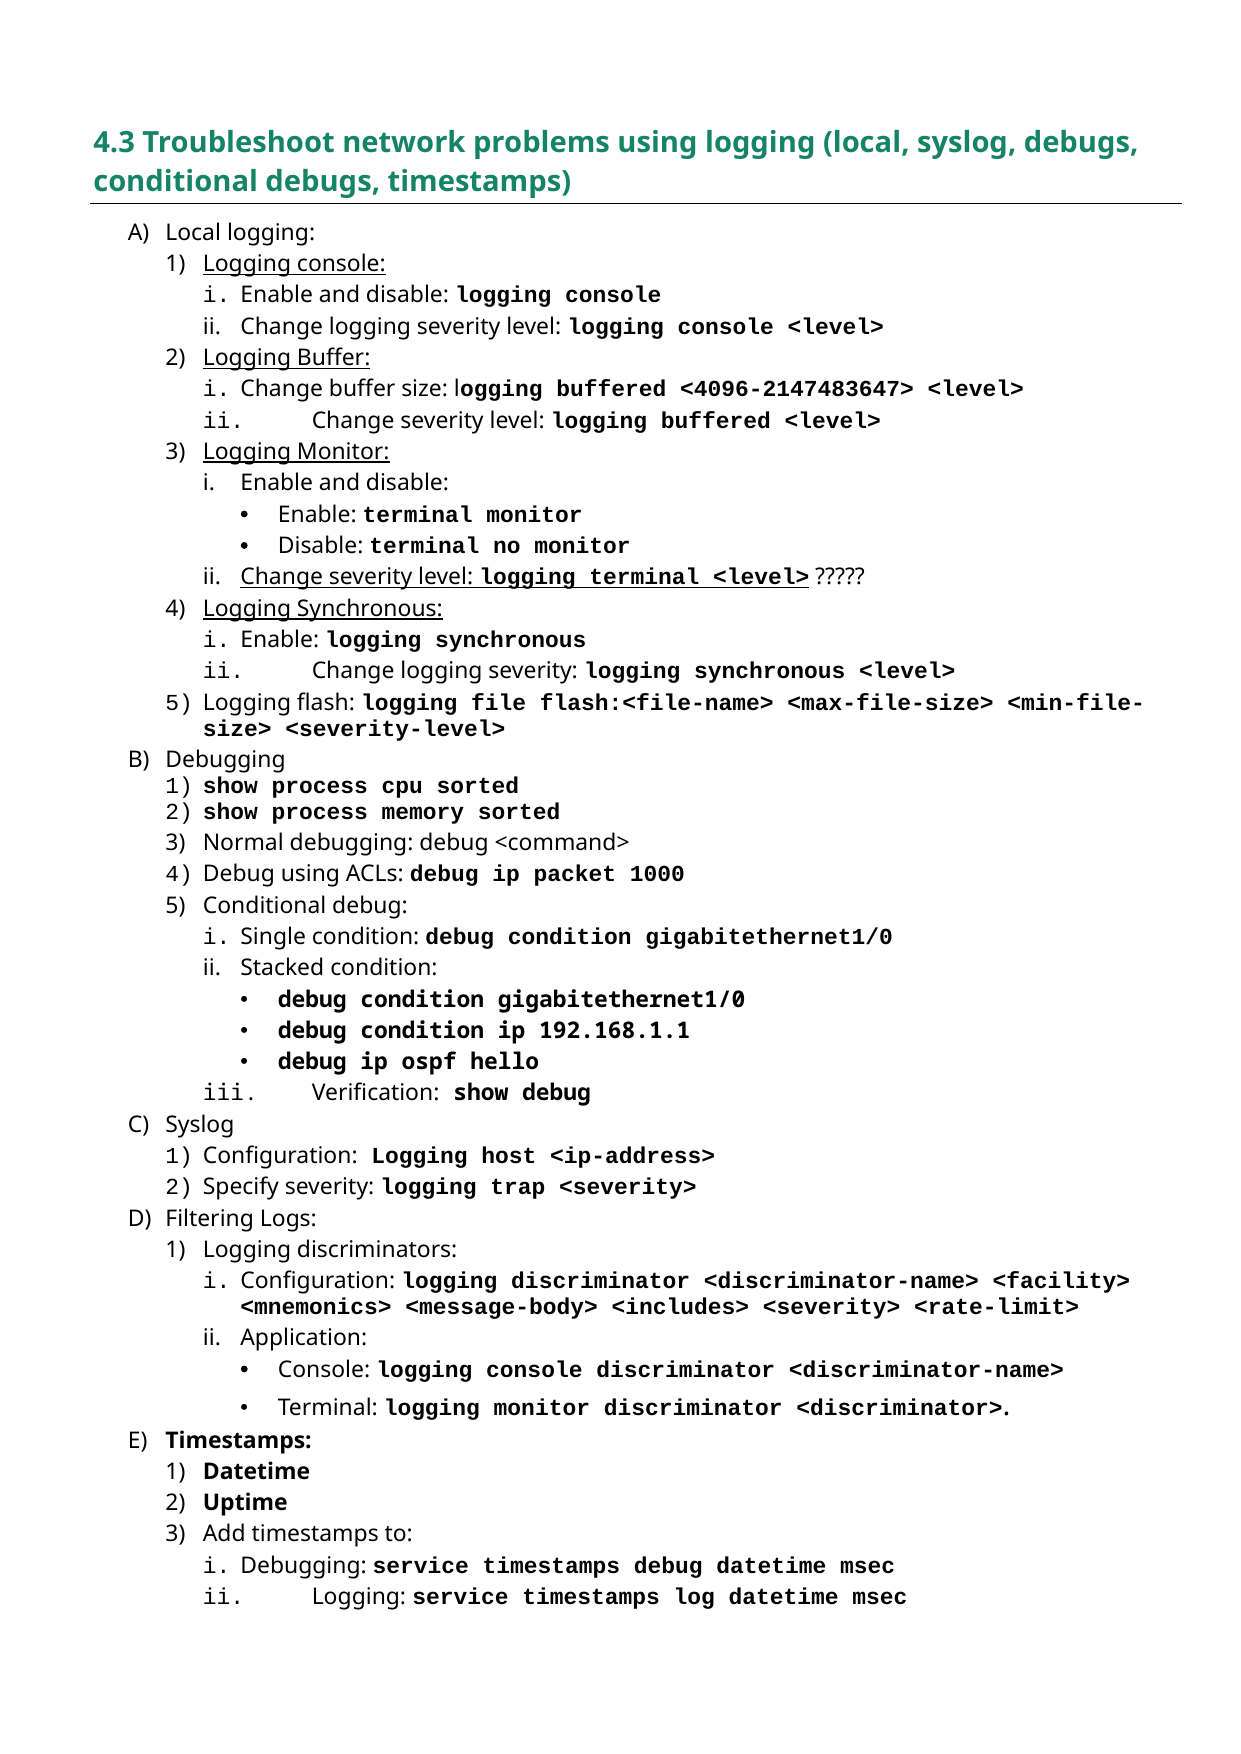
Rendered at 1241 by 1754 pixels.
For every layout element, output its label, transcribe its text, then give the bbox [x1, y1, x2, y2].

list Logging: service timestamps log datetime msec [203, 1580, 1182, 1611]
list Stacked condition: [203, 951, 1182, 982]
list Logging Buffer: [165, 341, 1182, 372]
list Single condition: debug condition gigabitethernet1/0 [203, 920, 1182, 951]
list Change severity level: logging terminal <level> ????? [203, 560, 1182, 592]
list Logging discriminators: [165, 1233, 1182, 1264]
list Application: [203, 1321, 1182, 1352]
list Local logging: [128, 216, 1182, 247]
list Debug using ACLs: debug ip packet 1000 [165, 857, 1182, 889]
list Configuration: logging discriminator <discriminator-name> <facility> <mnemonics> <message-body> <includes> <severity> <rate-limit> [203, 1264, 1182, 1321]
list Enable and disable: logging console [203, 278, 1182, 310]
list Terminal: logging monitor discriminator <discriminator>. [240, 1384, 1182, 1423]
list Change severity level: logging buffered <level> [203, 404, 1182, 435]
list debug condition ip 192.168.1.1 [240, 1014, 1182, 1045]
list Enable and disable: [203, 466, 1182, 498]
list Enable: terminal monitor [240, 498, 1182, 529]
list Change logging severity: logging synchronous <level> [203, 654, 1182, 686]
list Console: logging console discriminator <discriminator-name> [240, 1352, 1182, 1384]
list Specify severity: logging trap <severity> [165, 1170, 1182, 1201]
list Logging Monitor: [165, 435, 1182, 466]
list Enable: logging synchronous [203, 623, 1182, 654]
list debug condition gigabitethernet1/0 [240, 982, 1182, 1014]
list Change buffer size: logging buffered <4096-2147483647> <level> [203, 372, 1182, 404]
list show process memory sorted [165, 800, 1182, 826]
subtitle 4.3 Troubleshoot network problems using logging (local, syslog, debugs, conditional debugs, timestamps) [90, 118, 1182, 203]
list Uptime [165, 1486, 1182, 1517]
list Debugging [128, 743, 1182, 774]
list Verification: show debug [203, 1076, 1182, 1107]
list Configuration: Logging host <ip-address> [165, 1139, 1182, 1170]
list show process cpu sorted [165, 774, 1182, 800]
list Add timestamps to: [165, 1517, 1182, 1548]
list Conditional debug: [165, 889, 1182, 920]
list Logging console: [165, 247, 1182, 278]
list Disable: terminal no monitor [240, 529, 1182, 560]
list Filtering Logs: [128, 1201, 1182, 1233]
list Normal debugging: debug <command> [165, 826, 1182, 857]
list Debugging: service timestamps debug datetime msec [203, 1548, 1182, 1580]
list Datetime [165, 1455, 1182, 1486]
list Syslog [128, 1107, 1182, 1139]
list Logging Synchronous: [165, 592, 1182, 623]
list Change logging severity level: logging console <level> [203, 310, 1182, 341]
list Logging flash: logging file flash:<file-name> <max-file-size> <min-file-size> <severity-level> [165, 686, 1182, 743]
list debug ip ospf hello [240, 1045, 1182, 1076]
list Timestamps: [128, 1423, 1182, 1455]
